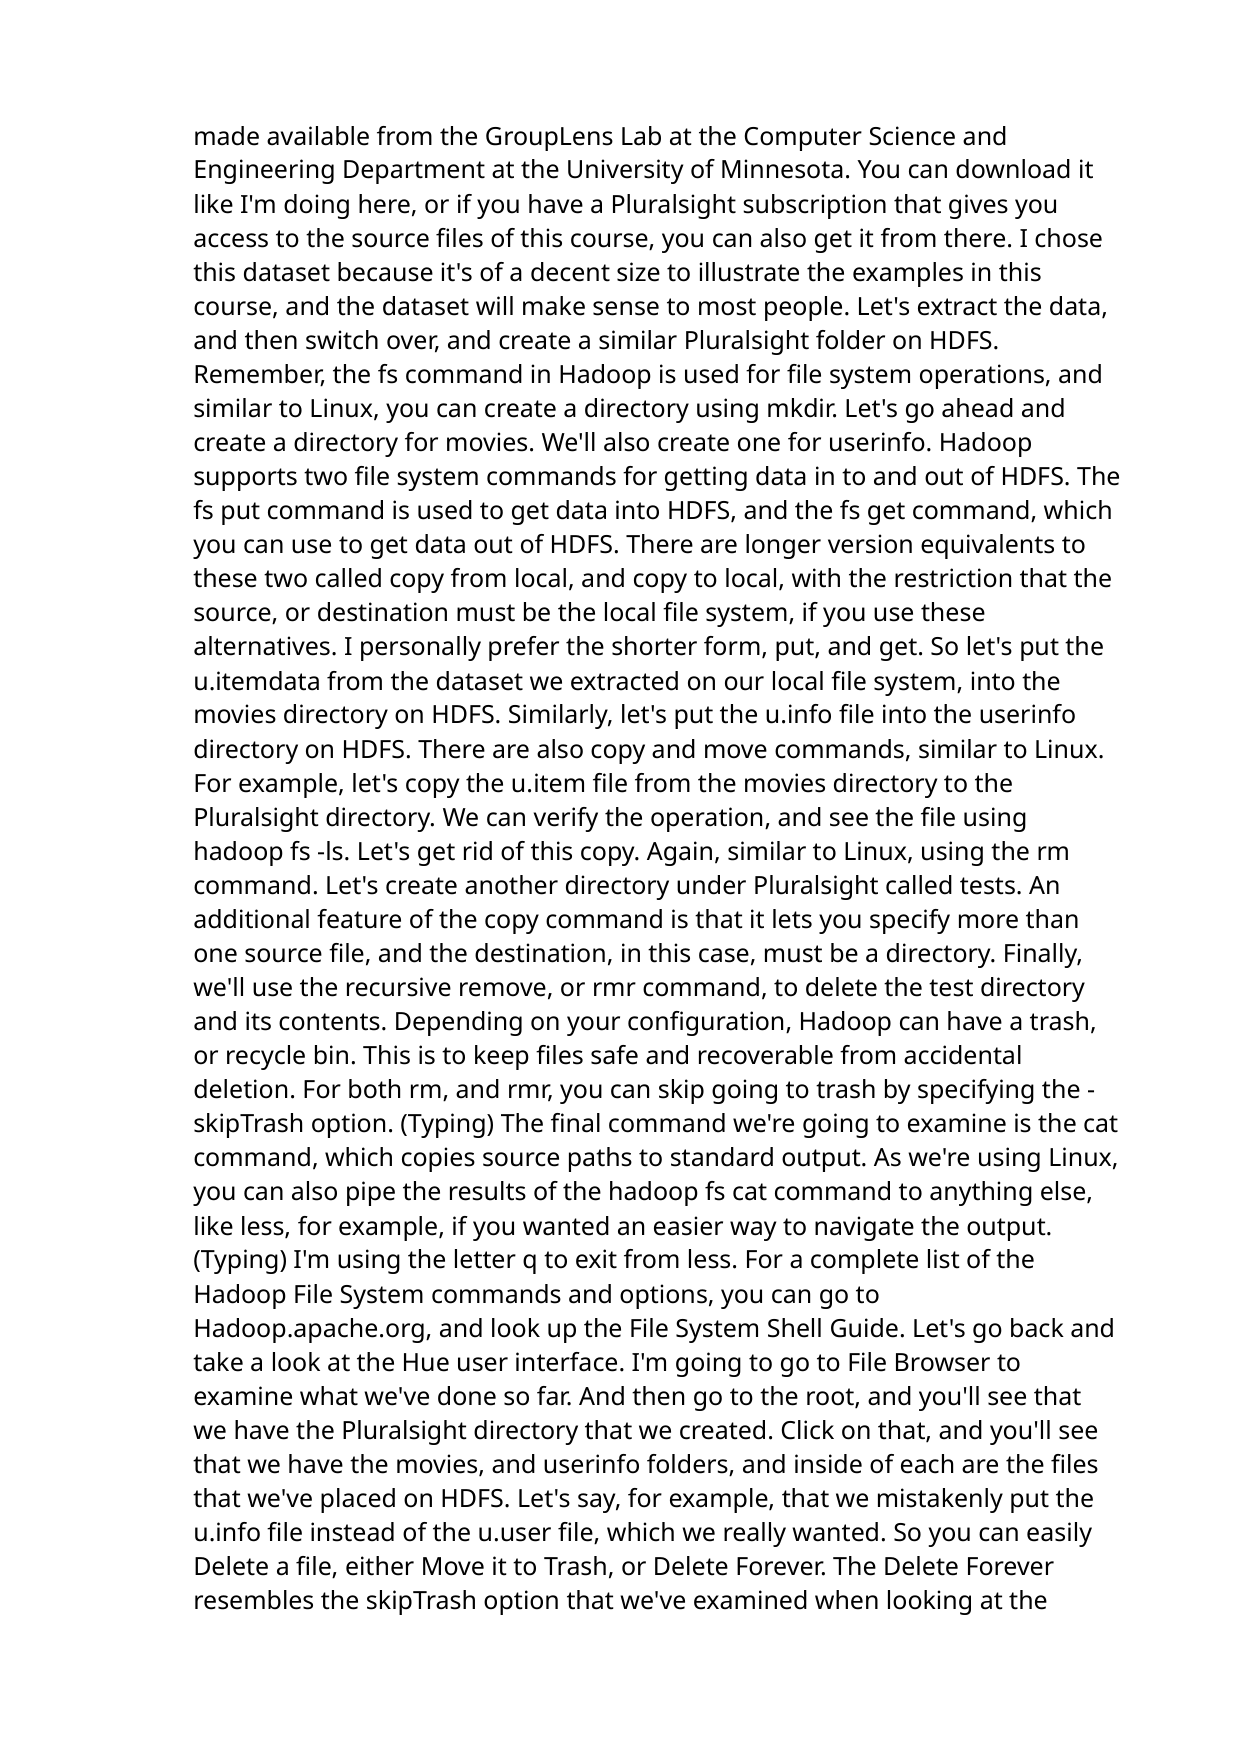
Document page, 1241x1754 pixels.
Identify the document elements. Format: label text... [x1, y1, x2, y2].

list made available from the GroupLens Lab at the Computer Science and Engineering Department at the University of Minnesota. You can download it like I'm doing here, or if you have a Pluralsight subscription that gives you access to the source files of this course, you can also get it from there. I chose this dataset because it's of a decent size to illustrate the examples in this course, and the dataset will make sense to most people. Let's extract the data, and then switch over, and create a similar Pluralsight folder on HDFS. Remember, the fs command in Hadoop is used for file system operations, and similar to Linux, you can create a directory using mkdir. Let's go ahead and create a directory for movies. We'll also create one for userinfo. Hadoop supports two file system commands for getting data in to and out of HDFS. The fs put command is used to get data into HDFS, and the fs get command, which you can use to get data out of HDFS. There are longer version equivalents to these two called copy from local, and copy to local, with the restriction that the source, or destination must be the local file system, if you use these alternatives. I personally prefer the shorter form, put, and get. So let's put the u.itemdata from the dataset we extracted on our local file system, into the movies directory on HDFS. Similarly, let's put the u.info file into the userinfo directory on HDFS. There are also copy and move commands, similar to Linux. For example, let's copy the u.item file from the movies directory to the Pluralsight directory. We can verify the operation, and see the file using hadoop fs -ls. Let's get rid of this copy. Again, similar to Linux, using the rm command. Let's create another directory under Pluralsight called tests. An additional feature of the copy command is that it lets you specify more than one source file, and the destination, in this case, must be a directory. Finally, we'll use the recursive remove, or rmr command, to delete the test directory and its contents. Depending on your configuration, Hadoop can have a trash, or recycle bin. This is to keep files safe and recoverable from accidental deletion. For both rm, and rmr, you can skip going to trash by specifying the -skipTrash option. (Typing) The final command we're going to examine is the cat command, which copies source paths to standard output. As we're using Linux, you can also pipe the results of the hadoop fs cat command to anything else, like less, for example, if you wanted an easier way to navigate the output. (Typing) I'm using the letter q to exit from less. For a complete list of the Hadoop File System commands and options, you can go to Hadoop.apache.org, and look up the File System Shell Guide. Let's go back and take a look at the Hue user interface. I'm going to go to File Browser to examine what we've done so far. And then go to the root, and you'll see that we have the Pluralsight directory that we created. Click on that, and you'll see that we have the movies, and userinfo folders, and inside of each are the files that we've placed on HDFS. Let's say, for example, that we mistakenly put the u.info file instead of the u.user file, which we really wanted. So you can easily Delete a file, either Move it to Trash, or Delete Forever. The Delete Forever resembles the skipTrash option that we've examined when looking at the [156, 118, 1122, 1617]
